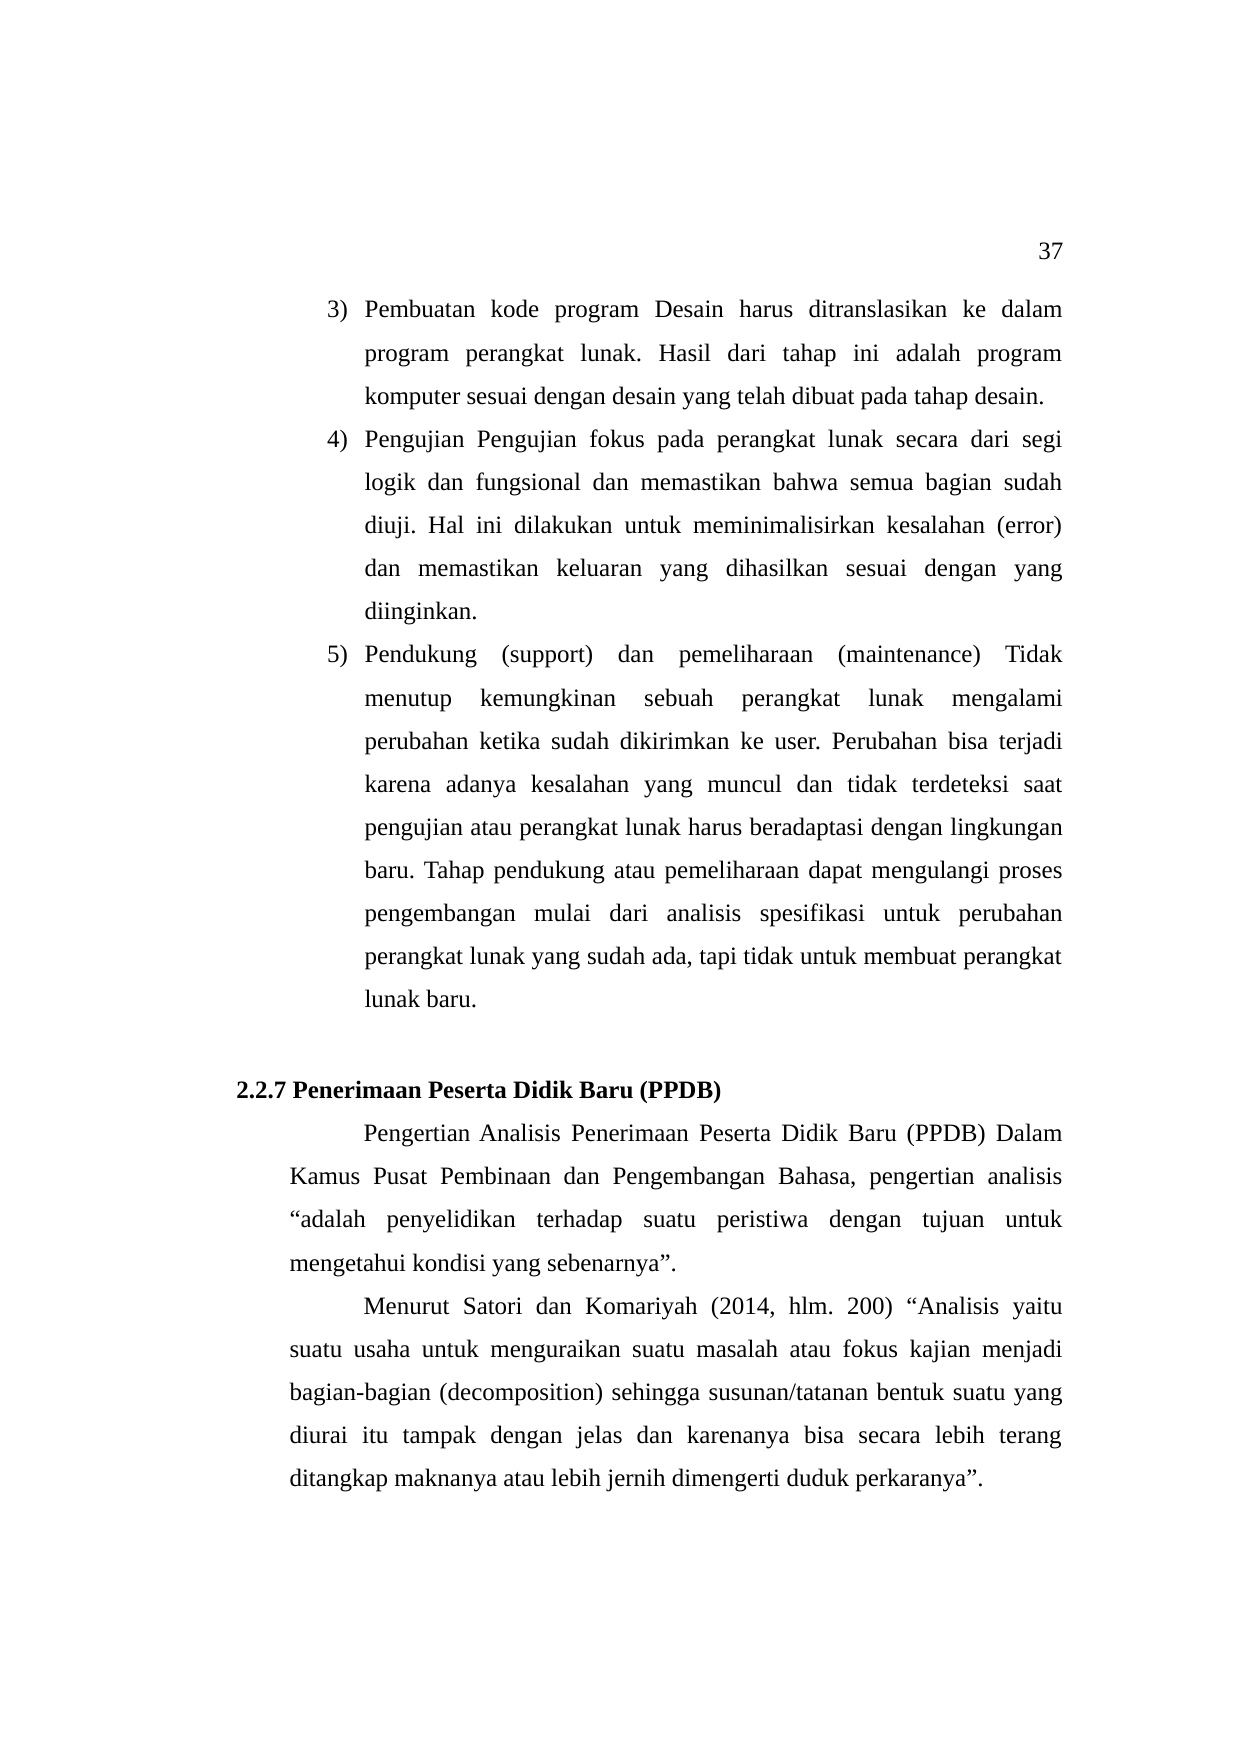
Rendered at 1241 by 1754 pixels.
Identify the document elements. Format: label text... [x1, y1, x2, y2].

list Pembuatan kode program Desain harus ditranslasikan ke dalam program perangkat lunak. Hasil dari tahap ini adalah program komputer sesuai dengan desain yang telah dibuat pada tahap desain. [327, 294, 1063, 409]
text Menurut Satori dan Komariyah (2014, hlm. 200) “Analisis yaitu suatu usaha untuk menguraikan suatu masalah atau fokus kajian menjadi bagian-bagian (decomposition) sehingga susunan/tatanan bentuk suatu yang diurai itu tampak dengan jelas dan karenanya bisa secara lebih terang ditangkap maknanya atau lebih jernih dimengerti duduk perkaranya”. [289, 1291, 1063, 1492]
text Pengertian Analisis Penerimaan Peserta Didik Baru (PPDB) Dalam Kamus Pusat Pembinaan dan Pengembangan Bahasa, pengertian analisis “adalah penyelidikan terhadap suatu peristiwa dengan tujuan untuk mengetahui kondisi yang sebenarnya”. [289, 1118, 1063, 1276]
list Pengujian Pengujian fokus pada perangkat lunak secara dari segi logik dan fungsional dan memastikan bahwa semua bagian sudah diuji. Hal ini dilakukan untuk meminimalisirkan kesalahan (error) dan memastikan keluaran yang dihasilkan sesuai dengan yang diinginkan. [327, 424, 1063, 625]
list Pendukung (support) dan pemeliharaan (maintenance) Tidak menutup kemungkinan sebuah perangkat lunak mengalami perubahan ketika sudah dikirimkan ke user. Perubahan bisa terjadi karena adanya kesalahan yang muncul dan tidak terdeteksi saat pengujian atau perangkat lunak harus beradaptasi dengan lingkungan baru. Tahap pendukung atau pemeliharaan dapat mengulangi proses pengembangan mulai dari analisis spesifikasi untuk perubahan perangkat lunak yang sudah ada, tapi tidak untuk membuat perangkat lunak baru. [327, 639, 1063, 1013]
text 2.2.7 Penerimaan Peserta Didik Baru (PPDB) [236, 1075, 1063, 1104]
